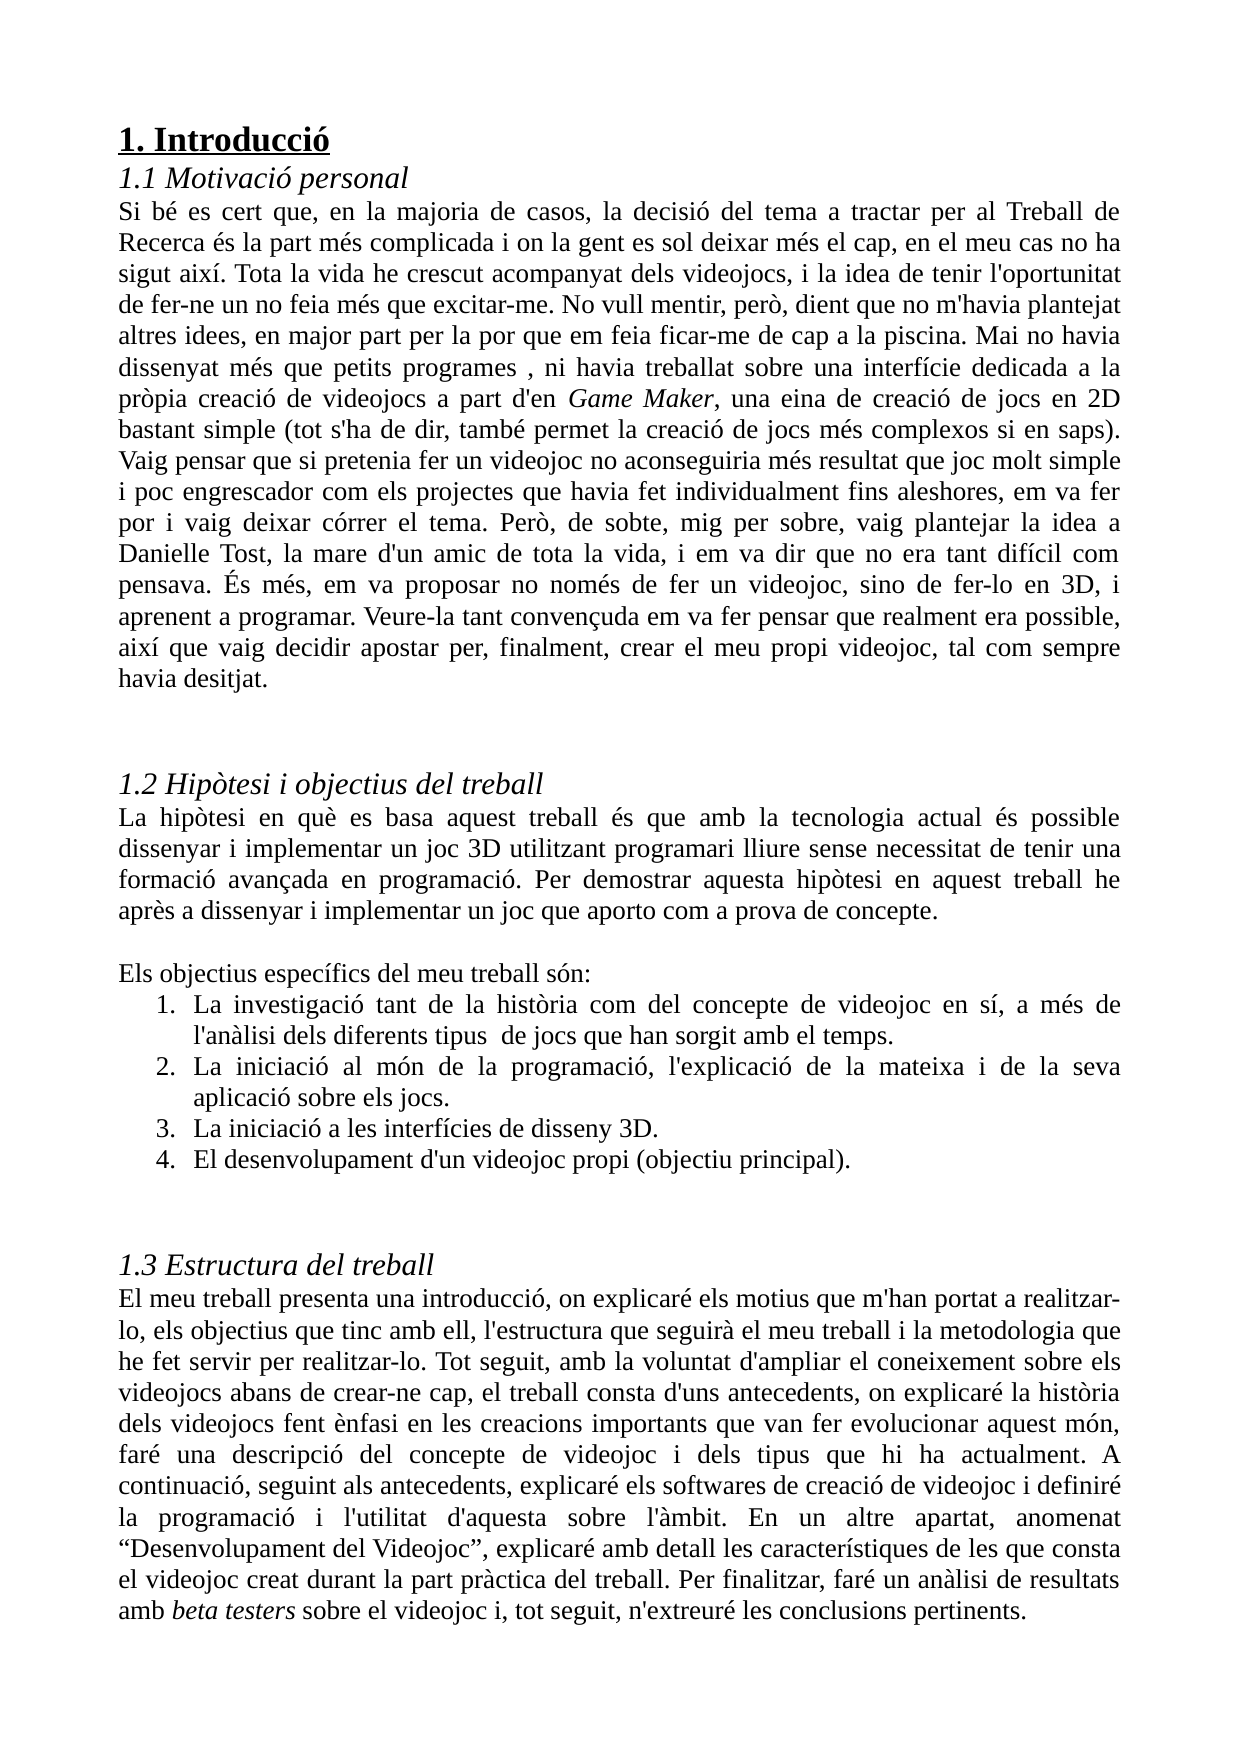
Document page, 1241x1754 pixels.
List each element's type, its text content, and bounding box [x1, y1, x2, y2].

text 1. Introducció [118, 118, 1122, 159]
list La investigació tant de la història com del concepte de videojoc en sí, a més de l'anàlisi dels diferents tipus de jocs que han sorgit amb el temps. [156, 988, 1122, 1050]
text El meu treball presenta una introducció, on explicaré els motius que m'han portat a realitzar-lo, els objectius que tinc amb ell, l'estructura que seguirà el meu treball i la metodologia que he fet servir per realitzar-lo. Tot seguit, amb la voluntat d'ampliar el coneixement sobre els videojocs abans de crear-ne cap, el treball consta d'uns antecedents, on explicaré la història dels videojocs fent ènfasi en les creacions importants que van fer evolucionar aquest món, faré una descripció del concepte de videojoc i dels tipus que hi ha actualment. A continuació, seguint als antecedents, explicaré els softwares de creació de videojoc i definiré la programació i l'utilitat d'aquesta sobre l'àmbit. En un altre apartat, anomenat “Desenvolupament del Videojoc”, explicaré amb detall les característiques de les que consta el videojoc creat durant la part pràctica del treball. Per finalitzar, faré un anàlisi de resultats amb beta testers sobre el videojoc i, tot seguit, n'extreuré les conclusions pertinents. [118, 1283, 1122, 1625]
text 1.2 Hipòtesi i objectius del treball [118, 765, 1122, 801]
text Els objectius específics del meu treball són: [118, 957, 1122, 988]
list El desenvolupament d'un videojoc propi (objectiu principal). [156, 1144, 1122, 1175]
text 1.1 Motivació personal [118, 159, 1122, 195]
text 1.3 Estructura del treball [118, 1247, 1122, 1283]
text La hipòtesi en què es basa aquest treball és que amb la tecnologia actual és possible dissenyar i implementar un joc 3D utilitzant programari lliure sense necessitat de tenir una formació avançada en programació. Per demostrar aquesta hipòtesi en aquest treball he après a dissenyar i implementar un joc que aporto com a prova de concepte. [118, 801, 1122, 926]
list La iniciació al món de la programació, l'explicació de la mateixa i de la seva aplicació sobre els jocs. [156, 1050, 1122, 1112]
list La iniciació a les interfícies de disseny 3D. [156, 1112, 1122, 1144]
text Si bé es cert que, en la majoria de casos, la decisió del tema a tractar per al Treball de Recerca és la part més complicada i on la gent es sol deixar més el cap, en el meu cas no ha sigut així. Tota la vida he crescut acompanyat dels videojocs, i la idea de tenir l'oportunitat de fer-ne un no feia més que excitar-me. No vull mentir, però, dient que no m'havia plantejat altres idees, en major part per la por que em feia ficar-me de cap a la piscina. Mai no havia dissenyat més que petits programes , ni havia treballat sobre una interfície dedicada a la pròpia creació de videojocs a part d'en Game Maker, una eina de creació de jocs en 2D bastant simple (tot s'ha de dir, també permet la creació de jocs més complexos si en saps). Vaig pensar que si pretenia fer un videojoc no aconseguiria més resultat que joc molt simple i poc engrescador com els projectes que havia fet individualment fins aleshores, em va fer por i vaig deixar córrer el tema. Però, de sobte, mig per sobre, vaig plantejar la idea a Danielle Tost, la mare d'un amic de tota la vida, i em va dir que no era tant difícil com pensava. És més, em va proposar no només de fer un videojoc, sino de fer-lo en 3D, i aprenent a programar. Veure-la tant convençuda em va fer pensar que realment era possible, així que vaig decidir apostar per, finalment, crear el meu propi videojoc, tal com sempre havia desitjat. [118, 195, 1122, 693]
